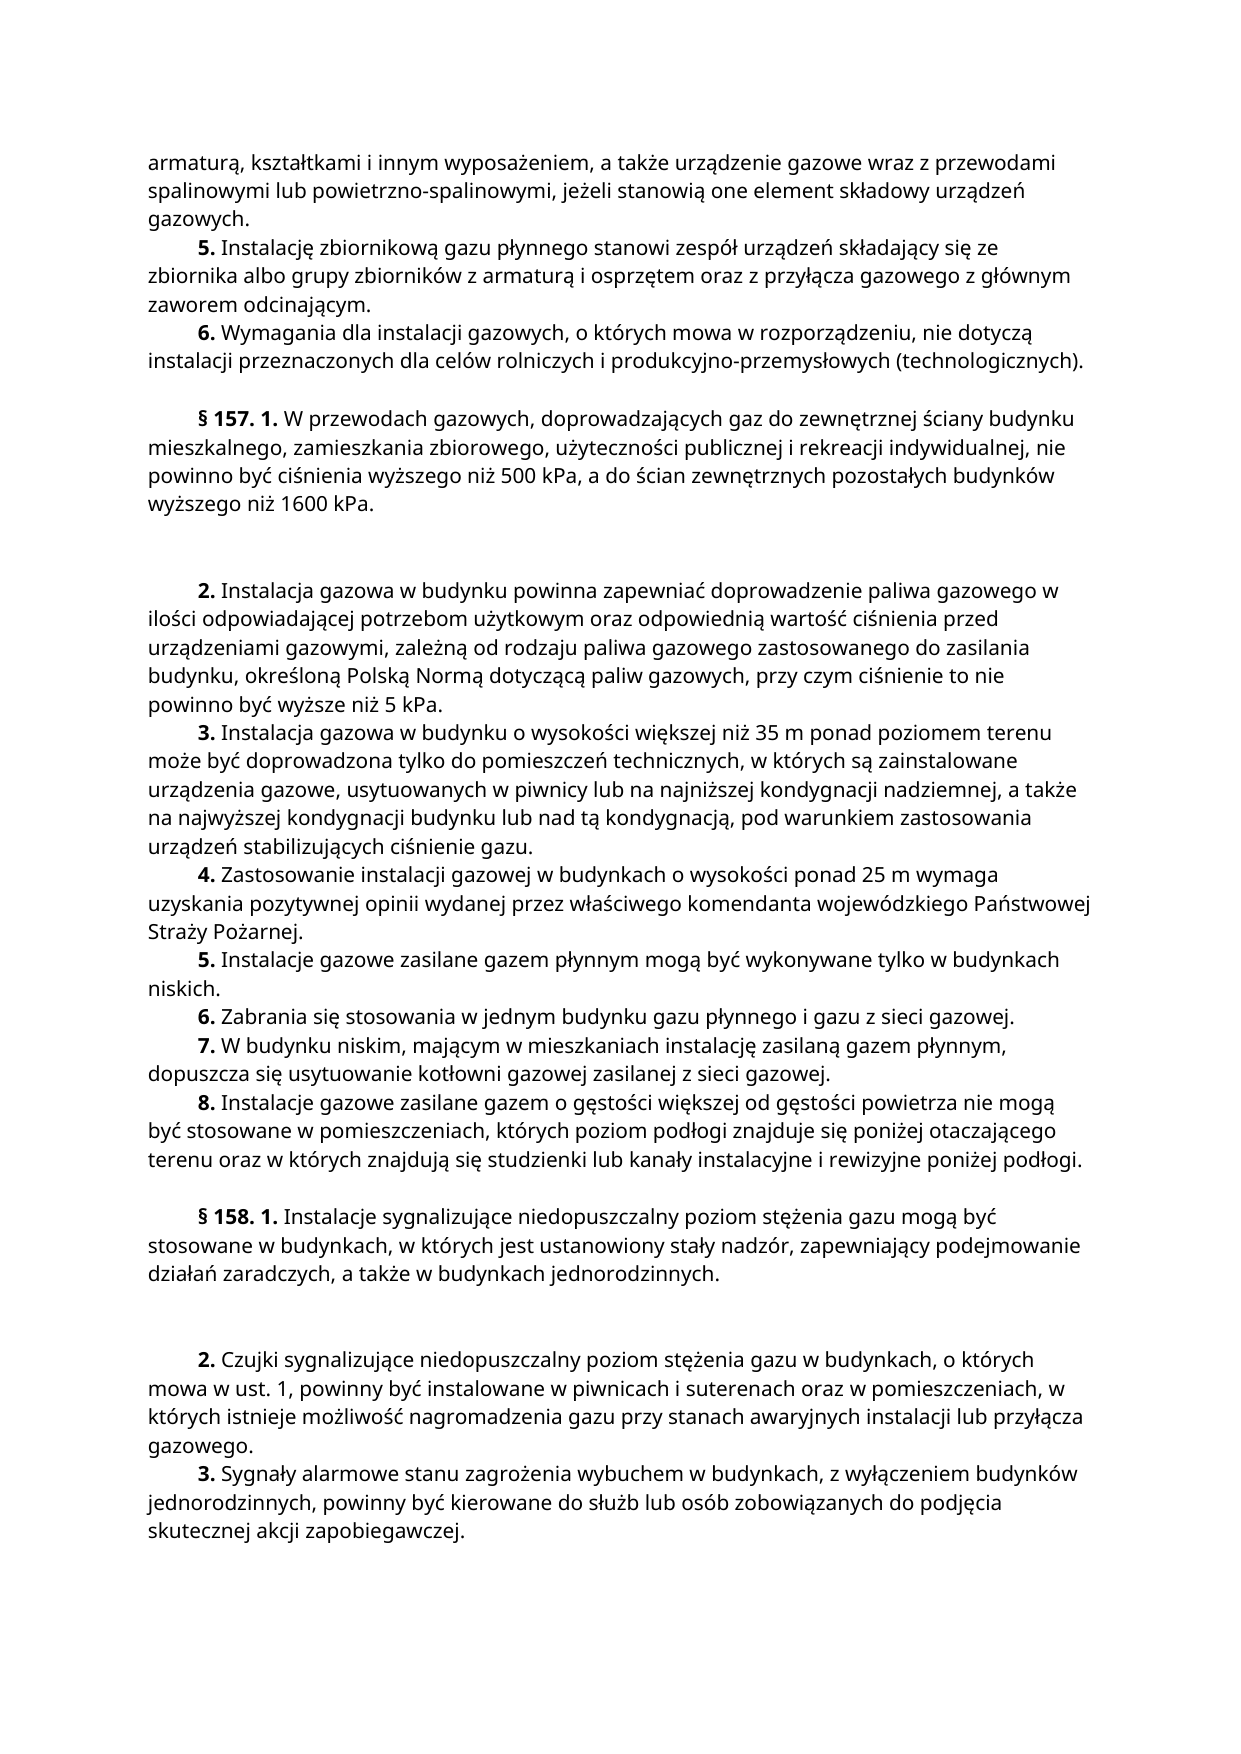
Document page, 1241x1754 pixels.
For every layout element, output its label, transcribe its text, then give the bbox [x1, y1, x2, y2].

text 8. Instalacje gazowe zasilane gazem o gęstości większej od gęstości powietrza nie mogą być stosowane w pomieszczeniach, których poziom podłogi znajduje się poniżej otaczającego terenu oraz w których znajdują się studzienki lub kanały instalacyjne i rewizyjne poniżej podłogi. [148, 1088, 1093, 1173]
text 5. Instalacje gazowe zasilane gazem płynnym mogą być wykonywane tylko w budynkach niskich. [148, 946, 1093, 1002]
text 5. Instalację zbiornikową gazu płynnego stanowi zespół urządzeń składający się ze zbiornika albo grupy zbiorników z armaturą i osprzętem oraz z przyłącza gazowego z głównym zaworem odcinającym. [148, 233, 1093, 318]
text 6. Wymagania dla instalacji gazowych, o których mowa w rozporządzeniu, nie dotyczą instalacji przeznaczonych dla celów rolniczych i produkcyjno-przemysłowych (technologicznych). [148, 318, 1093, 375]
text § 158. 1. Instalacje sygnalizujące niedopuszczalny poziom stężenia gazu mogą być stosowane w budynkach, w których jest ustanowiony stały nadzór, zapewniający podejmowanie działań zaradczych, a także w budynkach jednorodzinnych. [148, 1202, 1093, 1316]
text armaturą, kształtkami i innym wyposażeniem, a także urządzenie gazowe wraz z przewodami spalinowymi lub powietrzno-spalinowymi, jeżeli stanowią one element składowy urządzeń gazowych. [148, 148, 1093, 233]
text 2. Czujki sygnalizujące niedopuszczalny poziom stężenia gazu w budynkach, o których mowa w ust. 1, powinny być instalowane w piwnicach i suterenach oraz w pomieszczeniach, w których istnieje możliwość nagromadzenia gazu przy stanach awaryjnych instalacji lub przyłącza gazowego. [148, 1346, 1093, 1459]
text 3. Sygnały alarmowe stanu zagrożenia wybuchem w budynkach, z wyłączeniem budynków jednorodzinnych, powinny być kierowane do służb lub osób zobowiązanych do podjęcia skutecznej akcji zapobiegawczej. [148, 1459, 1093, 1544]
text 2. Instalacja gazowa w budynku powinna zapewniać doprowadzenie paliwa gazowego w ilości odpowiadającej potrzebom użytkowym oraz odpowiednią wartość ciśnienia przed urządzeniami gazowymi, zależną od rodzaju paliwa gazowego zastosowanego do zasilania budynku, określoną Polską Normą dotyczącą paliw gazowych, przy czym ciśnienie to nie powinno być wyższe niż 5 kPa. [148, 576, 1093, 718]
text 4. Zastosowanie instalacji gazowej w budynkach o wysokości ponad 25 m wymaga uzyskania pozytywnej opinii wydanej przez właściwego komendanta wojewódzkiego Państwowej Straży Pożarnej. [148, 860, 1093, 946]
text 7. W budynku niskim, mającym w mieszkaniach instalację zasilaną gazem płynnym, dopuszcza się usytuowanie kotłowni gazowej zasilanej z sieci gazowej. [148, 1031, 1093, 1088]
text 6. Zabrania się stosowania w jednym budynku gazu płynnego i gazu z sieci gazowej. [148, 1002, 1093, 1031]
text § 157. 1. W przewodach gazowych, doprowadzających gaz do zewnętrznej ściany budynku mieszkalnego, zamieszkania zbiorowego, użyteczności publicznej i rekreacji indywidualnej, nie powinno być ciśnienia wyższego niż 500 kPa, a do ścian zewnętrznych pozostałych budynków wyższego niż 1600 kPa. [148, 404, 1093, 547]
text 3. Instalacja gazowa w budynku o wysokości większej niż 35 m ponad poziomem terenu może być doprowadzona tylko do pomieszczeń technicznych, w których są zainstalowane urządzenia gazowe, usytuowanych w piwnicy lub na najniższej kondygnacji nadziemnej, a także na najwyższej kondygnacji budynku lub nad tą kondygnacją, pod warunkiem zastosowania urządzeń stabilizujących ciśnienie gazu. [148, 718, 1093, 860]
